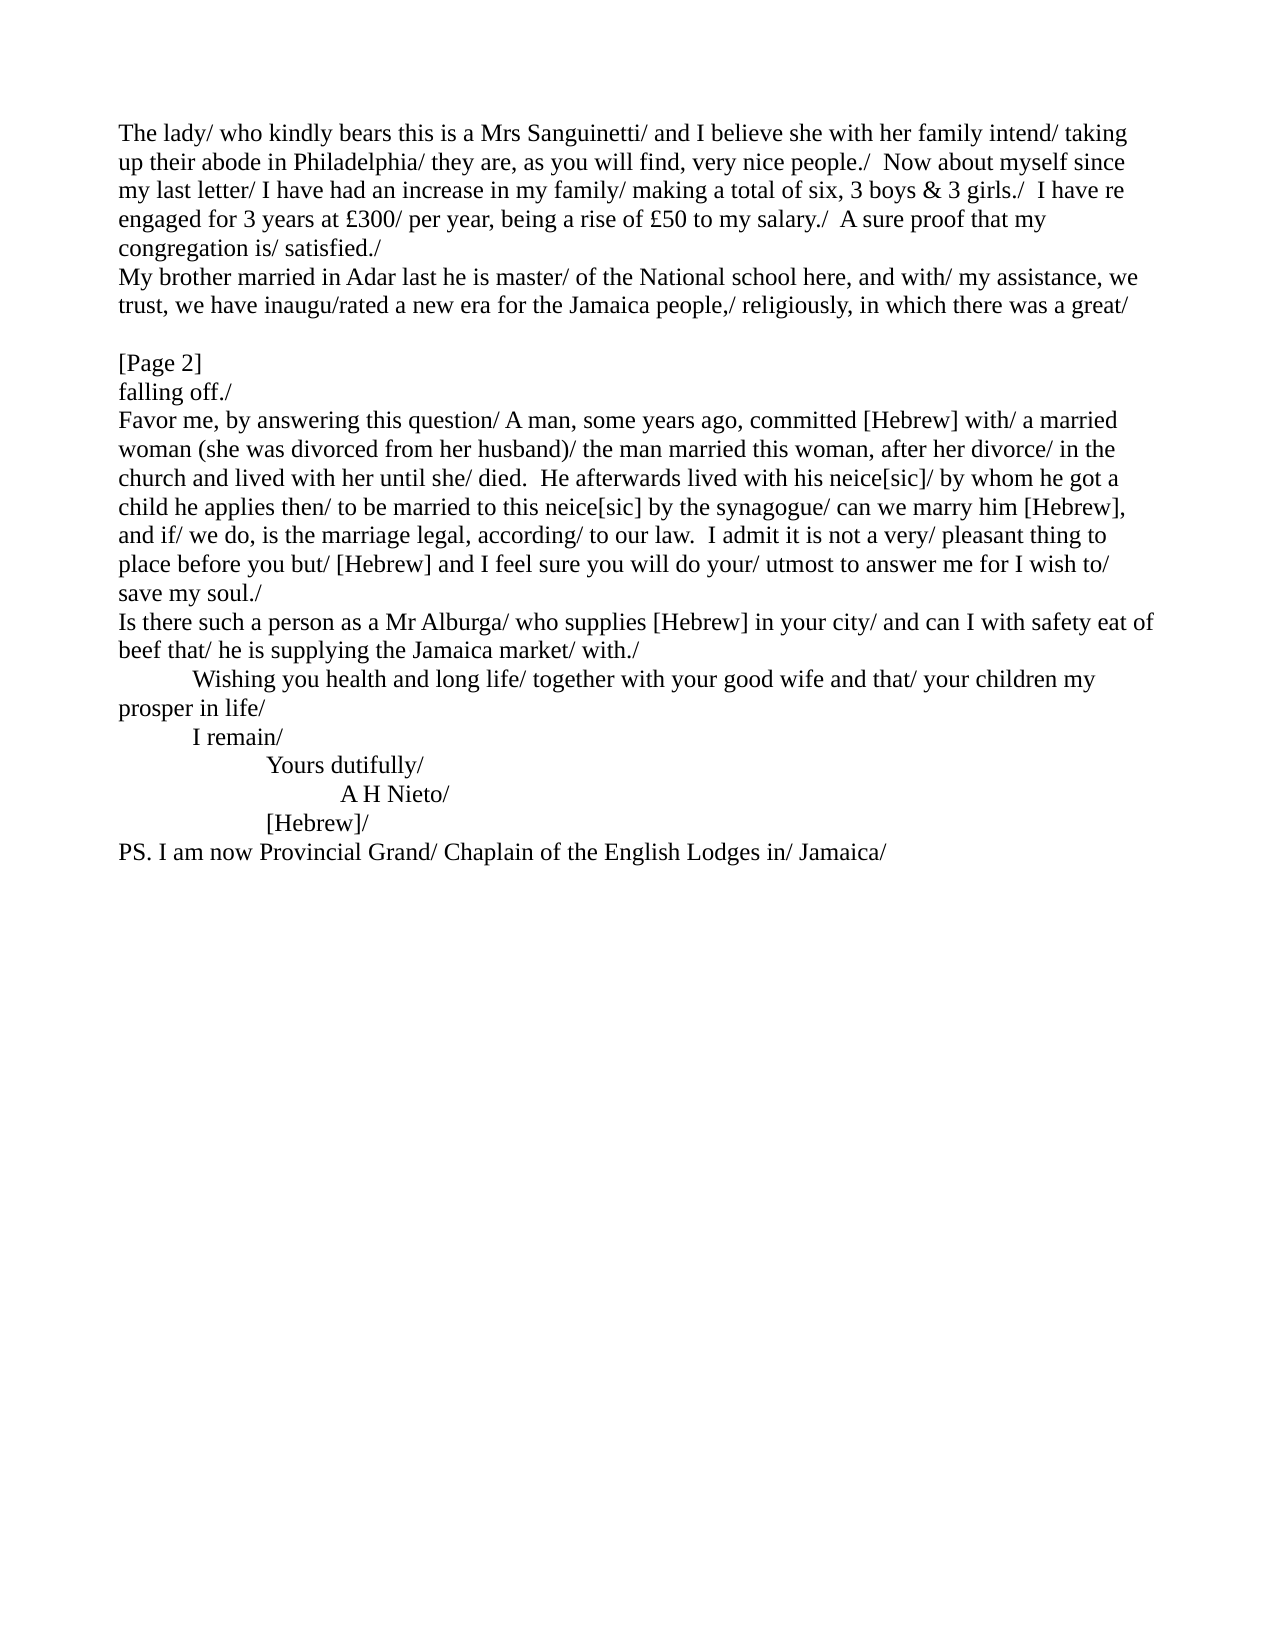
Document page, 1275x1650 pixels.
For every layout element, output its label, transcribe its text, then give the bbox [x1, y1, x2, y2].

text [Page 2] [118, 348, 1157, 377]
text falling off./ [118, 377, 1157, 406]
text Favor me, by answering this question/ A man, some years ago, committed [Hebrew] with/ a married woman (she was divorced from her husband)/ the man married this woman, after her divorce/ in the church and lived with her until she/ died. He afterwards lived with his neice[sic]/ by whom he got a child he applies then/ to be married to this neice[sic] by the synagogue/ can we marry him [Hebrew], and if/ we do, is the marriage legal, according/ to our law. I admit it is not a very/ pleasant thing to place before you but/ [Hebrew] and I feel sure you will do your/ utmost to answer me for I wish to/ save my soul./ [118, 406, 1157, 607]
text My brother married in Adar last he is master/ of the National school here, and with/ my assistance, we trust, we have inaugu/rated a new era for the Jamaica people,/ religiously, in which there was a great/ [118, 262, 1157, 319]
text I remain/ [118, 722, 1157, 751]
text Is there such a person as a Mr Alburga/ who supplies [Hebrew] in your city/ and can I with safety eat of beef that/ he is supplying the Jamaica market/ with./ [118, 607, 1157, 664]
text [Hebrew]/ [118, 808, 1157, 837]
text A H Nieto/ [118, 779, 1157, 808]
text Wishing you health and long life/ together with your good wife and that/ your children my prosper in life/ [118, 664, 1157, 722]
text The lady/ who kindly bears this is a Mrs Sanguinetti/ and I believe she with her family intend/ taking up their abode in Philadelphia/ they are, as you will find, very nice people./ Now about myself since my last letter/ I have had an increase in my family/ making a total of six, 3 boys & 3 girls./ I have re engaged for 3 years at £300/ per year, being a rise of £50 to my salary./ A sure proof that my congregation is/ satisfied./ [118, 118, 1157, 262]
text Yours dutifully/ [118, 751, 1157, 779]
text PS. I am now Provincial Grand/ Chaplain of the English Lodges in/ Jamaica/ [118, 837, 1157, 866]
